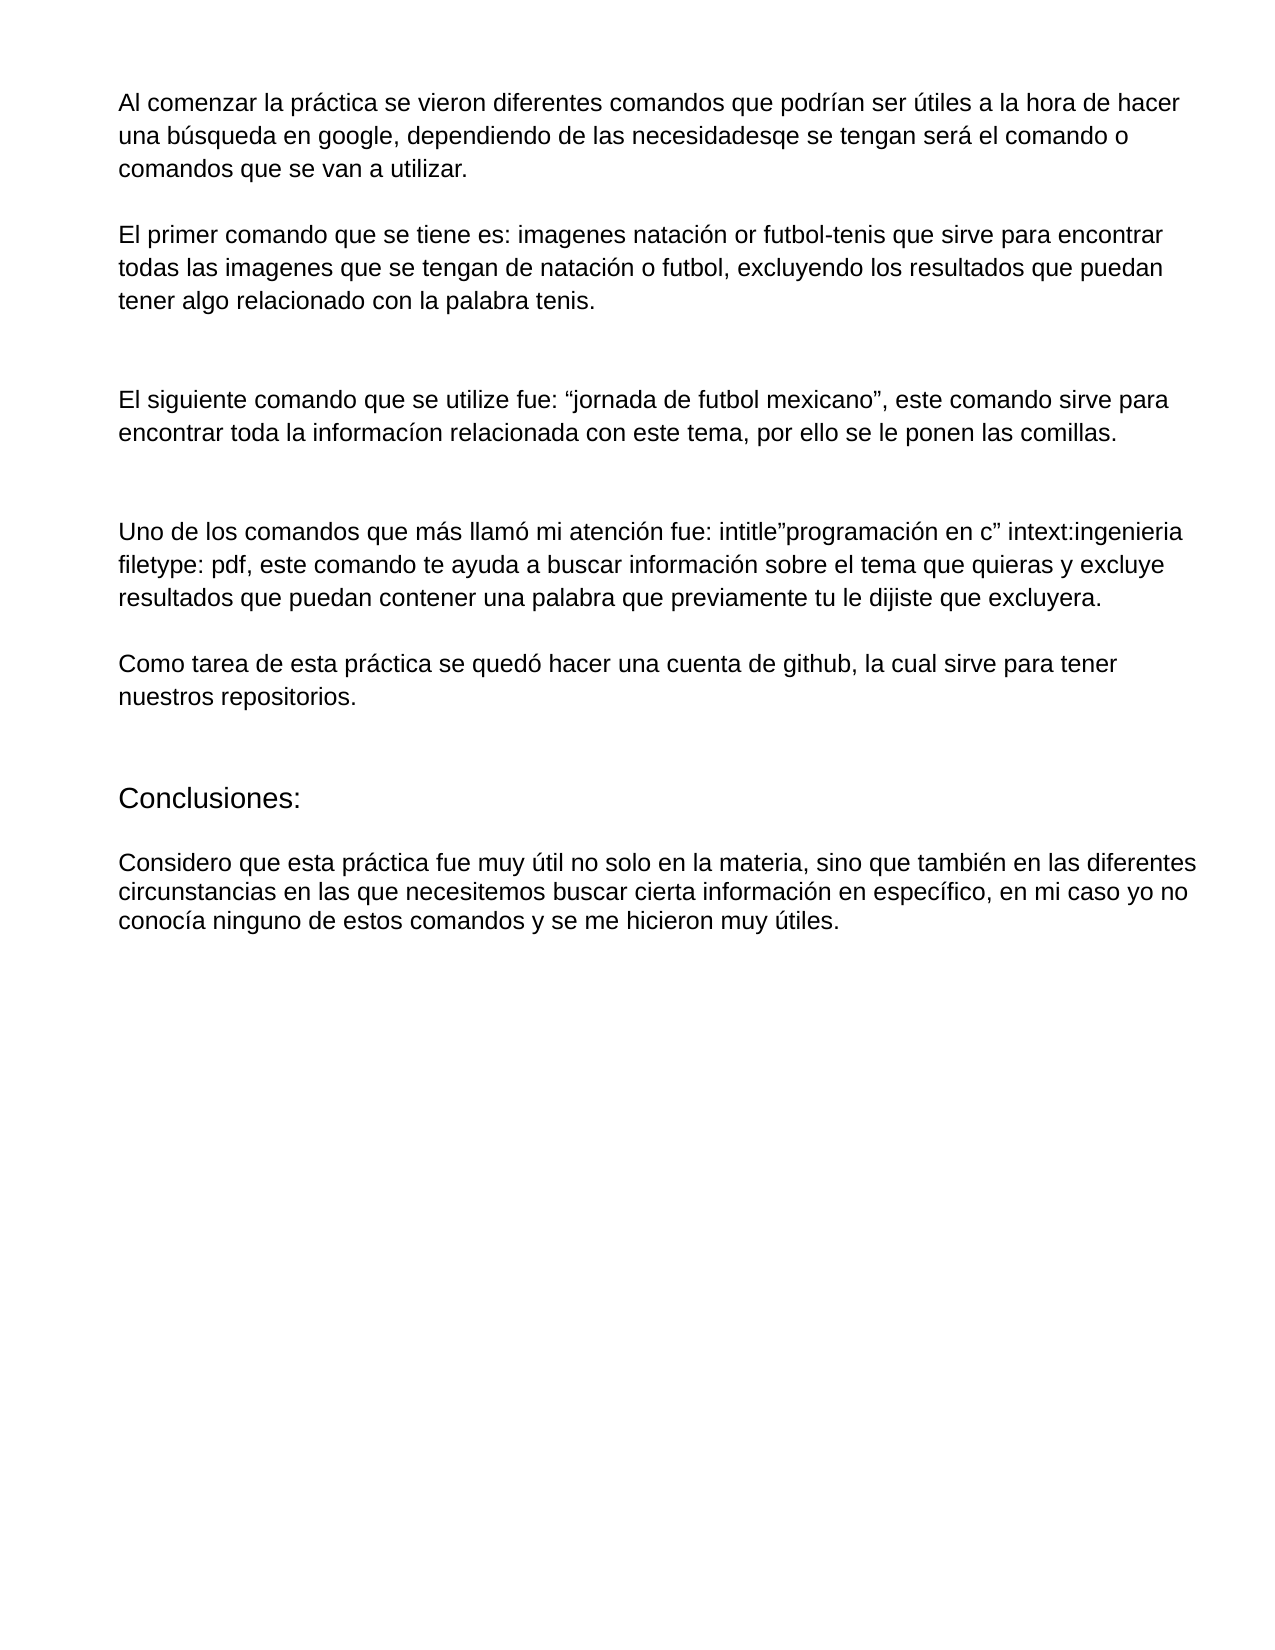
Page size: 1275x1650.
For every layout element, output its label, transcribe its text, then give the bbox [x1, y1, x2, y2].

text Al comenzar la práctica se vieron diferentes comandos que podrían ser útiles a la hora de hacer una búsqueda en google, dependiendo de las necesidadesqe se tengan será el comando o comandos que se van a utilizar. [118, 88, 1205, 183]
text El primer comando que se tiene es: imagenes natación or futbol-tenis que sirve para encontrar todas las imagenes que se tengan de natación o futbol, excluyendo los resultados que puedan tener algo relacionado con la palabra tenis. [118, 220, 1205, 315]
text Considero que esta práctica fue muy útil no solo en la materia, sino que también en las diferentes circunstancias en las que necesitemos buscar cierta información en específico, en mi caso yo no conocía ninguno de estos comandos y se me hicieron muy útiles. [118, 848, 1205, 935]
text Uno de los comandos que más llamó mi atención fue: intitle”programación en c” intext:ingenieria filetype: pdf, este comando te ayuda a buscar información sobre el tema que quieras y excluye resultados que puedan contener una palabra que previamente tu le dijiste que excluyera. [118, 517, 1205, 612]
text Conclusiones: [118, 781, 1205, 815]
text Como tarea de esta práctica se quedó hacer una cuenta de github, la cual sirve para tener nuestros repositorios. [118, 649, 1205, 711]
text El siguiente comando que se utilize fue: “jornada de futbol mexicano”, este comando sirve para encontrar toda la informacíon relacionada con este tema, por ello se le ponen las comillas. [118, 385, 1205, 447]
